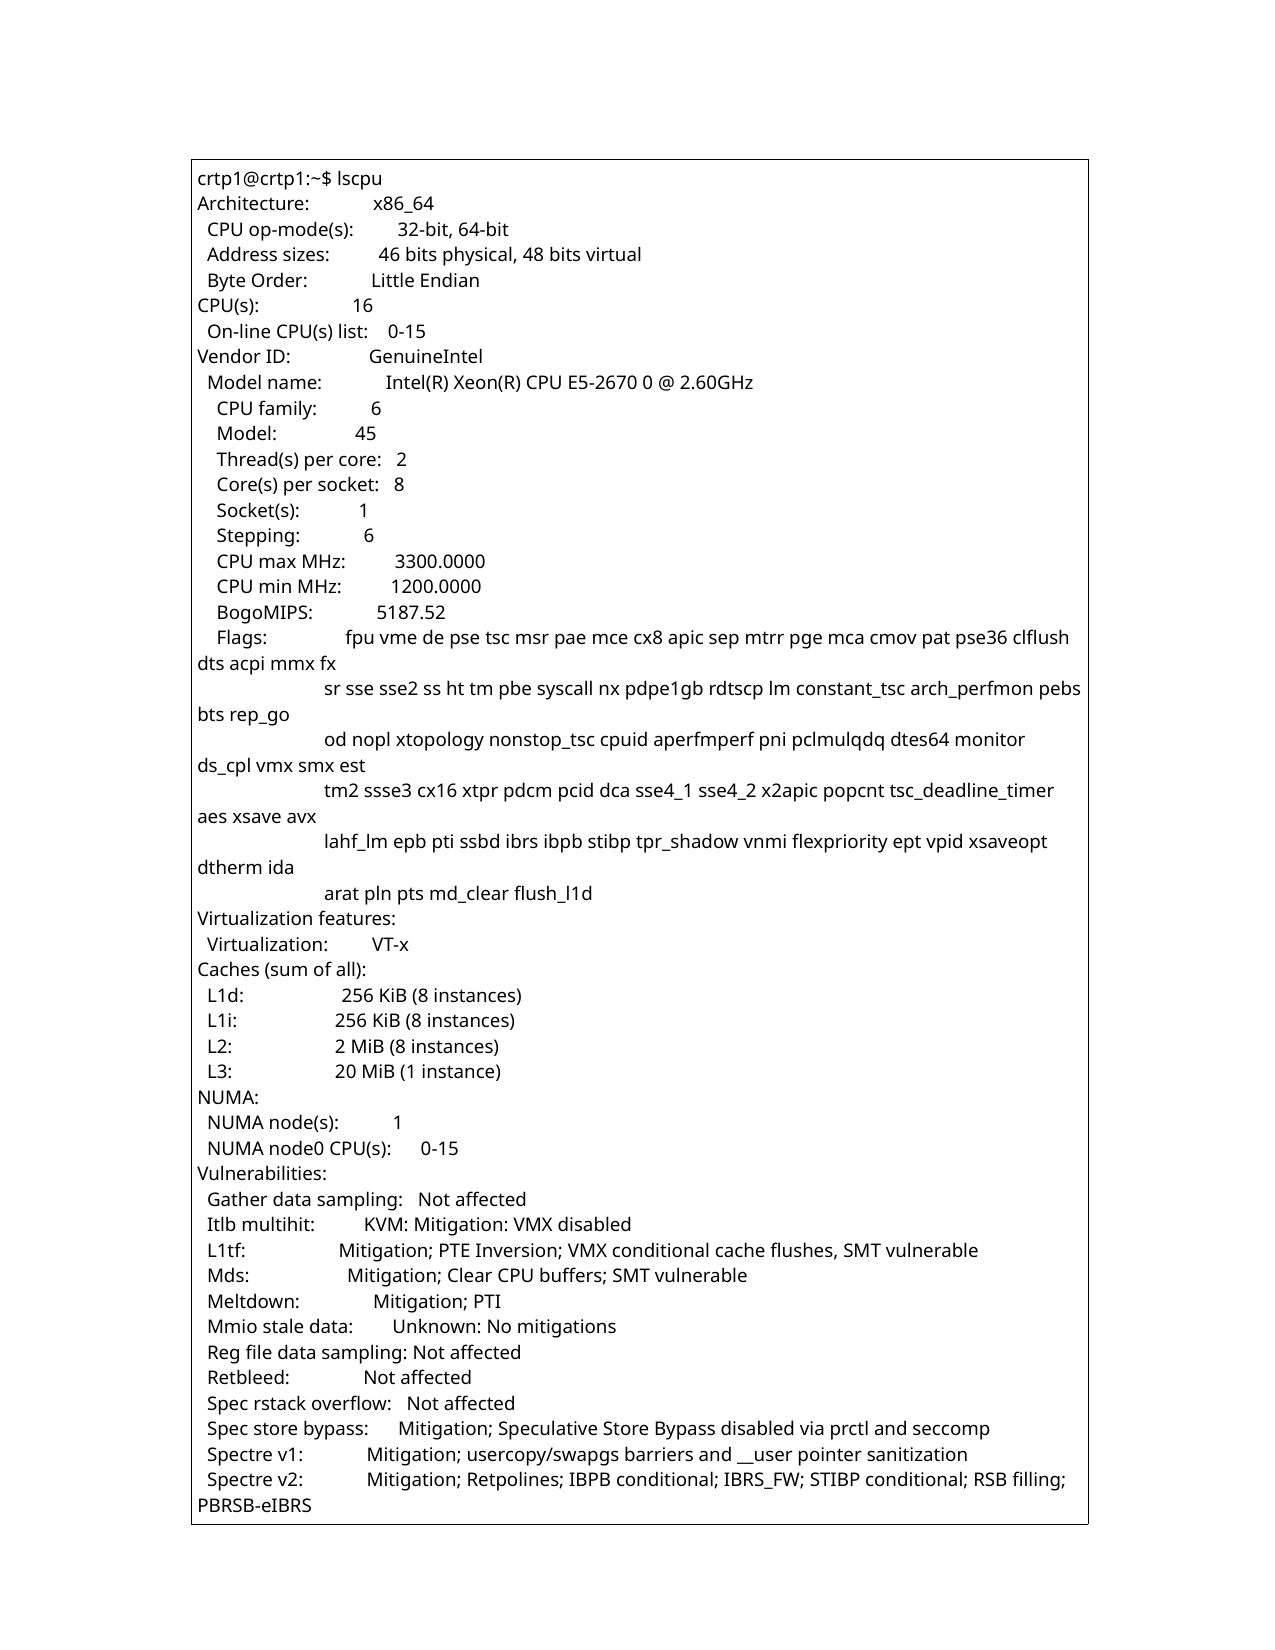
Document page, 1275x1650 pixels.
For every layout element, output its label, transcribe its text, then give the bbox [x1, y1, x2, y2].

table_header crtp1@crtp1:~$ lscpu Architecture: x86_64 CPU op-mode(s): 32-bit, 64-bit Address sizes: 46 bits physical, 48 bits virtual Byte Order: Little Endian CPU(s): 16 On-line CPU(s) list: 0-15 Vendor ID: GenuineIntel Model name: Intel(R) Xeon(R) CPU E5-2670 0 @ 2.60GHz CPU family: 6 Model: 45 Thread(s) per core: 2 Core(s) per socket: 8 Socket(s): 1 Stepping: 6 CPU max MHz: 3300.0000 CPU min MHz: 1200.0000 BogoMIPS: 5187.52 Flags: fpu vme de pse tsc msr pae mce cx8 apic sep mtrr pge mca cmov pat pse36 clflush dts acpi mmx fx sr sse sse2 ss ht tm pbe syscall nx pdpe1gb rdtscp lm constant_tsc arch_perfmon pebs bts rep_go od nopl xtopology nonstop_tsc cpuid aperfmperf pni pclmulqdq dtes64 monitor ds_cpl vmx smx est tm2 ssse3 cx16 xtpr pdcm pcid dca sse4_1 sse4_2 x2apic popcnt tsc_deadline_timer aes xsave avx lahf_lm epb pti ssbd ibrs ibpb stibp tpr_shadow vnmi flexpriority ept vpid xsaveopt dtherm ida arat pln pts md_clear flush_l1d Virtualization features: Virtualization: VT-x Caches (sum of all): L1d: 256 KiB (8 instances) L1i: 256 KiB (8 instances) L2: 2 MiB (8 instances) L3: 20 MiB (1 instance) NUMA: NUMA node(s): 1 NUMA node0 CPU(s): 0-15 Vulnerabilities: Gather data sampling: Not affected Itlb multihit: KVM: Mitigation: VMX disabled L1tf: Mitigation; PTE Inversion; VMX conditional cache flushes, SMT vulnerable Mds: Mitigation; Clear CPU buffers; SMT vulnerable Meltdown: Mitigation; PTI Mmio stale data: Unknown: No mitigations Reg file data sampling: Not affected Retbleed: Not affected Spec rstack overflow: Not affected Spec store bypass: Mitigation; Speculative Store Bypass disabled via prctl and seccomp Spectre v1: Mitigation; usercopy/swapgs barriers and __user pointer sanitization Spectre v2: Mitigation; Retpolines; IBPB conditional; IBRS_FW; STIBP conditional; RSB filling; PBRSB-eIBRS [192, 160, 1088, 1523]
